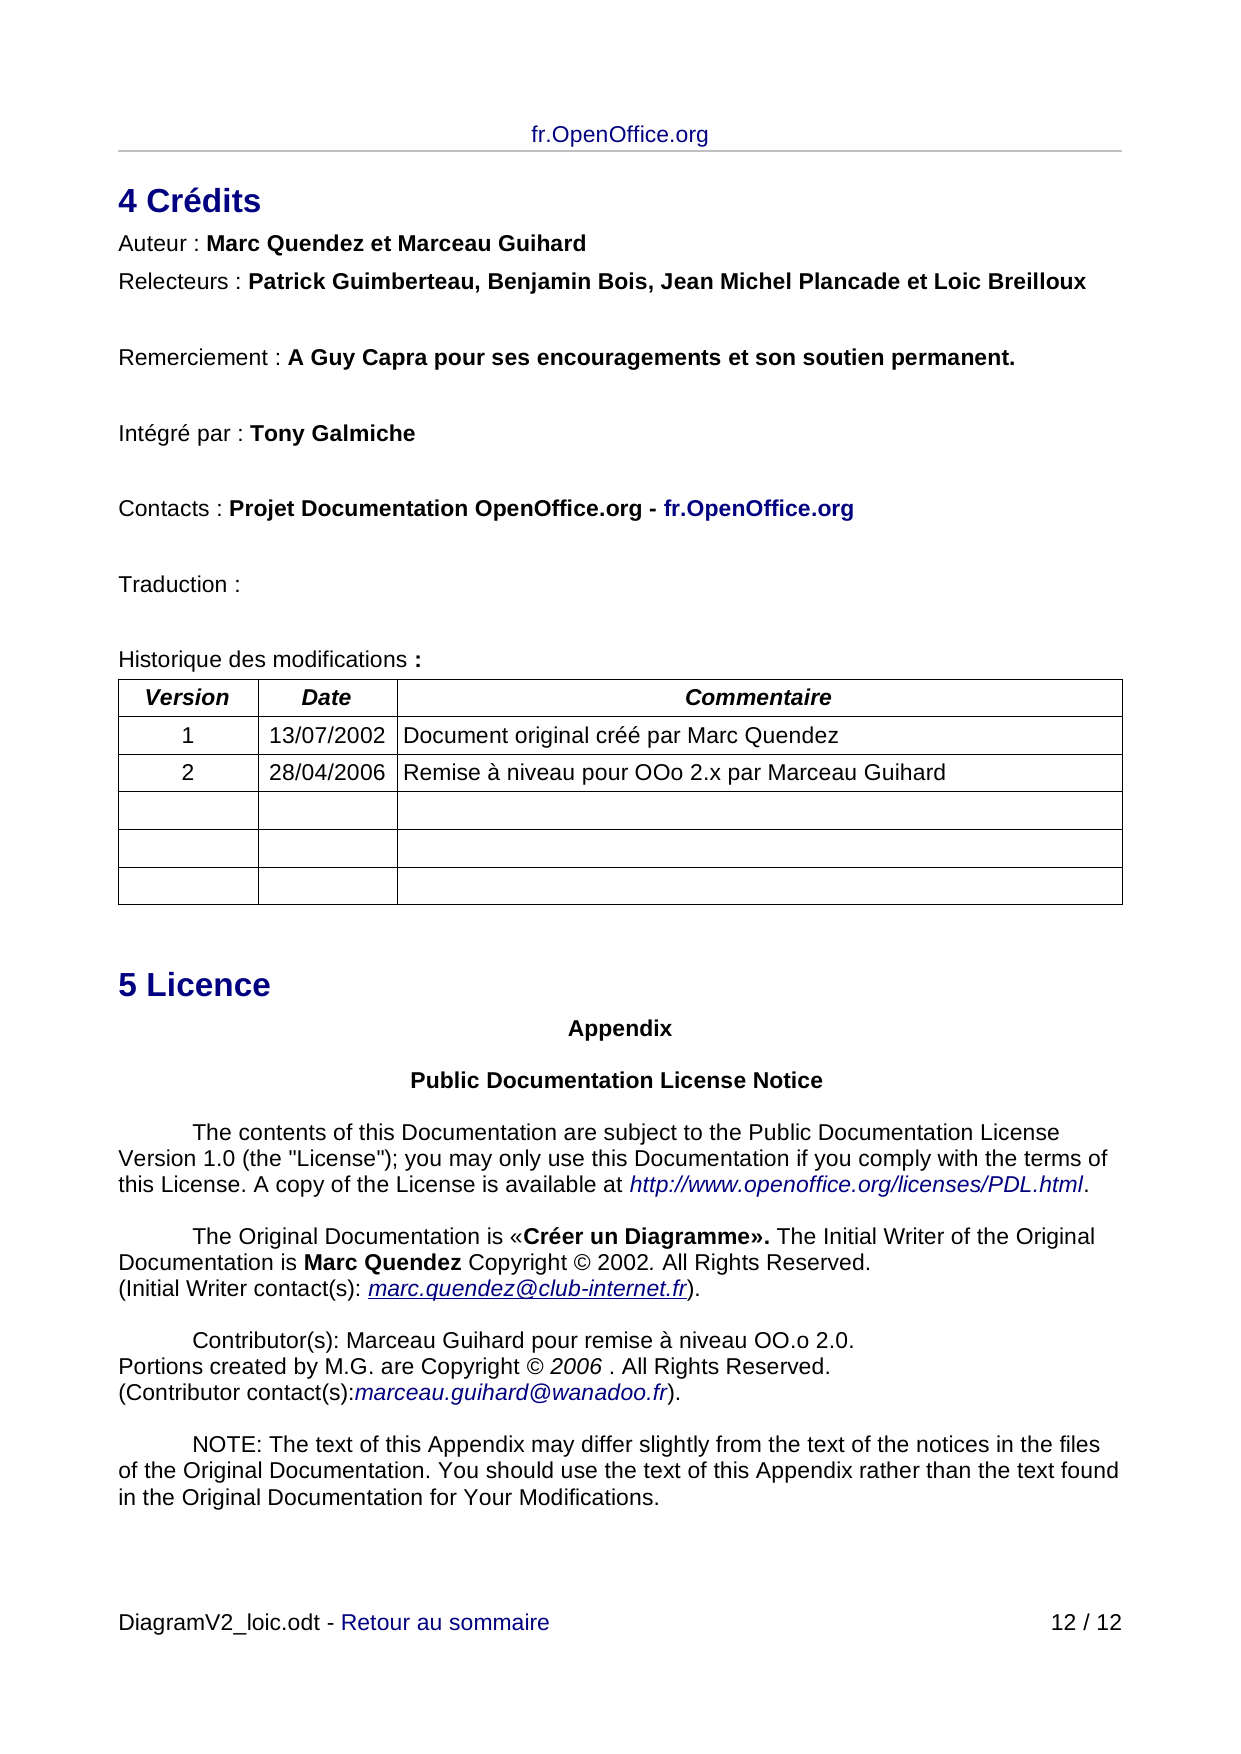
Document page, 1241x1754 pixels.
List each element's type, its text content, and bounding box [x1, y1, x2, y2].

table_cell Remise à niveau pour OOo 2.x par Marceau Guihard [398, 755, 1122, 791]
table_cell [398, 792, 1122, 829]
table_cell [259, 868, 397, 904]
text Historique des modifications : [118, 647, 1122, 673]
text Remerciement : A Guy Capra pour ses encouragements et son soutien permanent. [118, 344, 1122, 370]
text Contacts : Projet Documentation OpenOffice.org - fr.OpenOffice.org [118, 496, 1122, 522]
table_cell [259, 792, 397, 829]
table_header Commentaire [398, 680, 1122, 716]
table_header Version [119, 680, 258, 716]
text The contents of this Documentation are subject to the Public Documentation License Version 1.0 (the "License"); you may only use this Documentation if you comply with the terms of this License. A copy of the License is available at http://www.openoffice.org/licenses/PDL.html. [118, 1119, 1122, 1197]
text Public Documentation License Notice [118, 1067, 1122, 1093]
text (Initial Writer contact(s): marc.quendez@club-internet.fr). [118, 1276, 1122, 1302]
text Relecteurs : Patrick Guimberteau, Benjamin Bois, Jean Michel Plancade et Loic Breilloux [118, 269, 1122, 295]
table_cell [119, 830, 258, 867]
table_cell [398, 868, 1122, 904]
table_cell [398, 830, 1122, 867]
table_cell 2 [119, 755, 258, 791]
subtitle Licence [118, 966, 1122, 1003]
subtitle Crédits [118, 182, 1122, 219]
table_cell [259, 830, 397, 867]
text Traduction : [118, 571, 1122, 597]
table_cell [119, 792, 258, 829]
text Portions created by M.G. are Copyright © 2006 . All Rights Reserved. [118, 1354, 1122, 1380]
table_cell 28/04/2006 [259, 755, 397, 791]
text Intégré par : Tony Galmiche [118, 420, 1122, 446]
text The Original Documentation is «Créer un Diagramme». The Initial Writer of the Original Documentation is Marc Quendez Copyright © 2002. All Rights Reserved. [118, 1223, 1122, 1276]
table_cell Document original créé par Marc Quendez [398, 717, 1122, 754]
table_header Date [259, 680, 397, 716]
table_cell 1 [119, 717, 258, 754]
table_cell [119, 868, 258, 904]
text Appendix [118, 1015, 1122, 1041]
table_cell 13/07/2002 [259, 717, 397, 754]
text NOTE: The text of this Appendix may differ slightly from the text of the notices in the files of the Original Documentation. You should use the text of this Appendix rather than the text found in the Original Documentation for Your Modifications. [118, 1432, 1122, 1510]
text Auteur : Marc Quendez et Marceau Guihard [118, 231, 1122, 257]
text (Contributor contact(s):marceau.guihard@wanadoo.fr). [118, 1380, 1122, 1406]
text Contributor(s): Marceau Guihard pour remise à niveau OO.o 2.0. [118, 1328, 1122, 1354]
